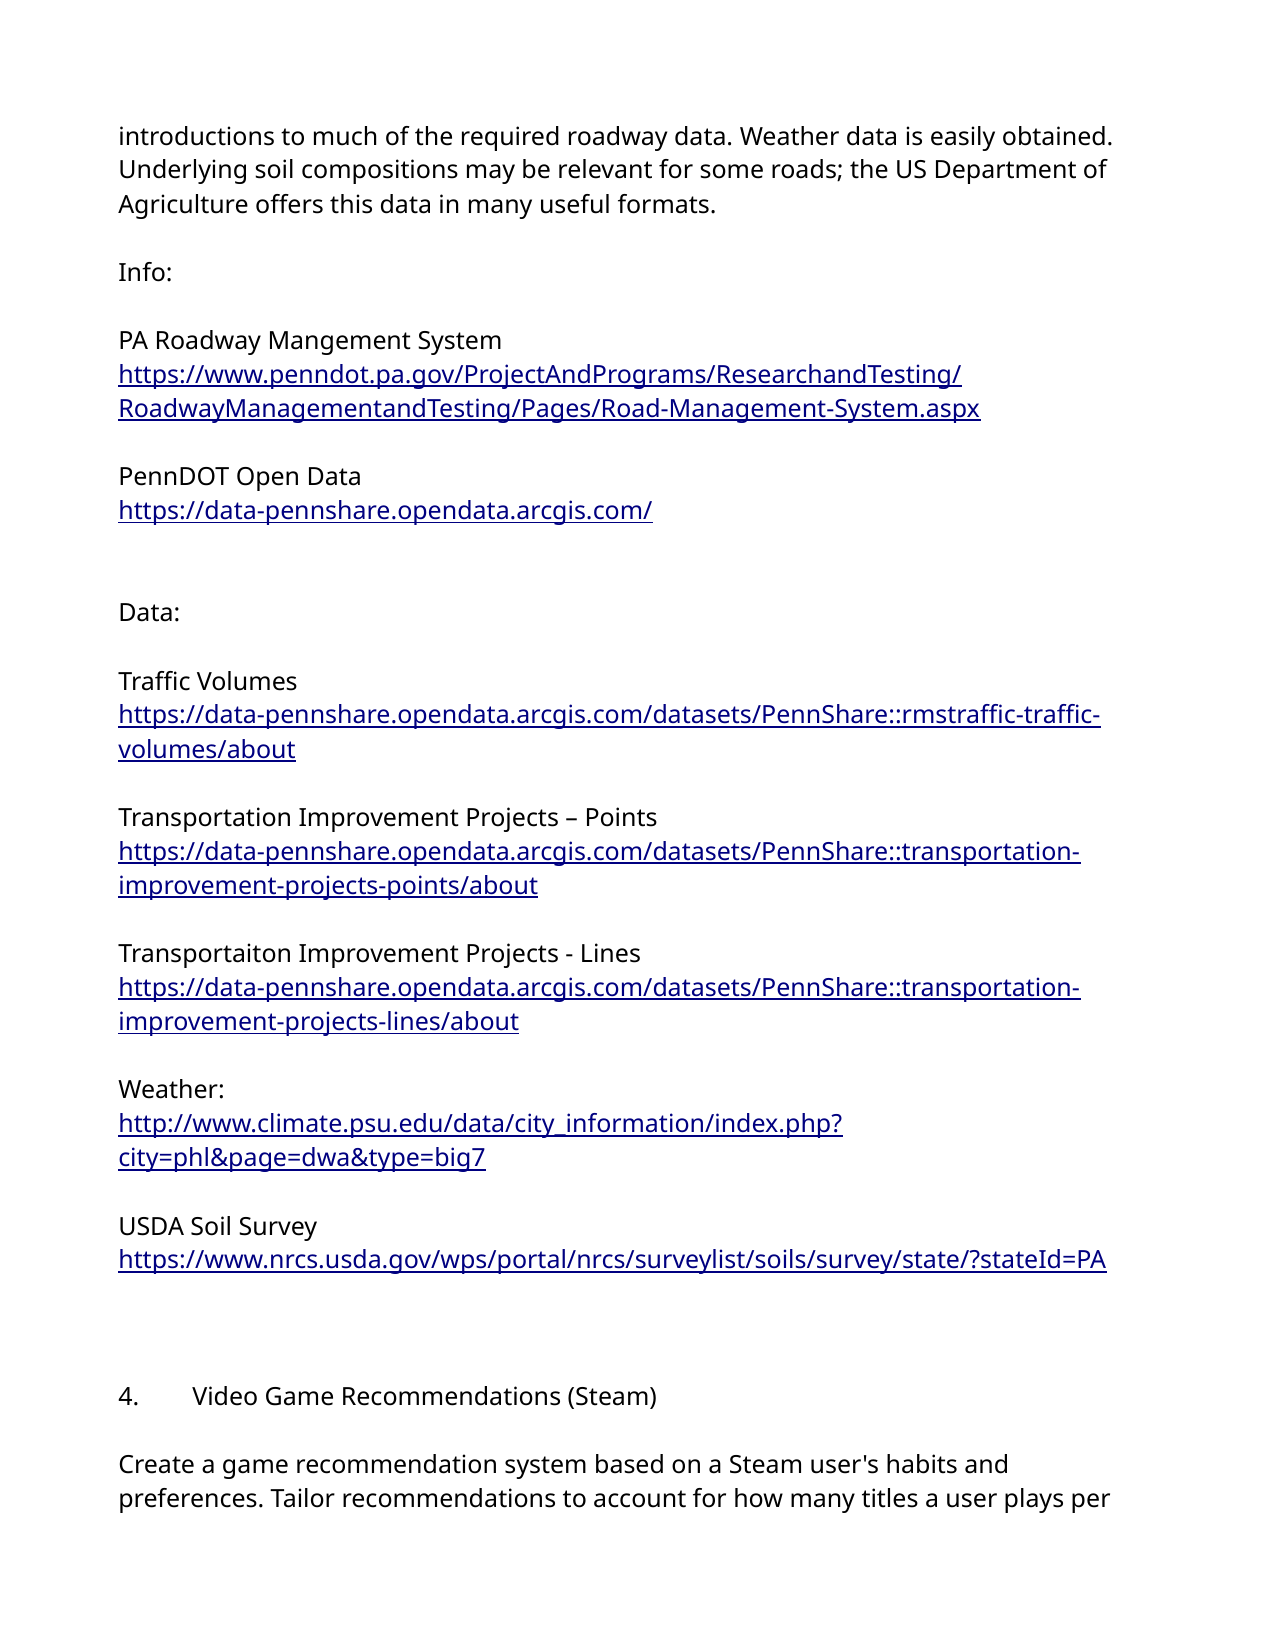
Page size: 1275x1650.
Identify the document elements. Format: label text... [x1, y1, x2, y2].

text https://www.nrcs.usda.gov/wps/portal/nrcs/surveylist/soils/survey/state/?stateId=PA [118, 1242, 1157, 1276]
text Traffic Volumes [118, 663, 1157, 697]
text https://data-pennshare.opendata.arcgis.com/datasets/PennShare::transportation-improvement-projects-lines/about [118, 970, 1157, 1038]
text https://data-pennshare.opendata.arcgis.com/datasets/PennShare::rmstraffic-traffic-volumes/about [118, 697, 1157, 765]
text http://www.climate.psu.edu/data/city_information/index.php?city=phl&page=dwa&type=big7 [118, 1106, 1157, 1174]
text Transportaiton Improvement Projects - Lines [118, 936, 1157, 970]
text introductions to much of the required roadway data. Weather data is easily obtained. Underlying soil compositions may be relevant for some roads; the US Department of Agriculture offers this data in many useful formats. [118, 118, 1157, 220]
text https://data-pennshare.opendata.arcgis.com/ [118, 493, 1157, 527]
text Data: [118, 595, 1157, 629]
text Transportation Improvement Projects – Points [118, 799, 1157, 833]
text PennDOT Open Data [118, 459, 1157, 493]
text Info: [118, 254, 1157, 288]
text PA Roadway Mangement System [118, 322, 1157, 357]
text Weather: [118, 1072, 1157, 1106]
text Create a game recommendation system based on a Steam user's habits and preferences. Tailor recommendations to account for how many titles a user plays per [118, 1447, 1157, 1515]
text https://www.penndot.pa.gov/ProjectAndPrograms/ResearchandTesting/RoadwayManagementandTesting/Pages/Road-Management-System.aspx [118, 357, 1157, 425]
text https://data-pennshare.opendata.arcgis.com/datasets/PennShare::transportation-improvement-projects-points/about [118, 833, 1157, 902]
text 4. Video Game Recommendations (Steam) [118, 1378, 1157, 1412]
text USDA Soil Survey [118, 1208, 1157, 1242]
